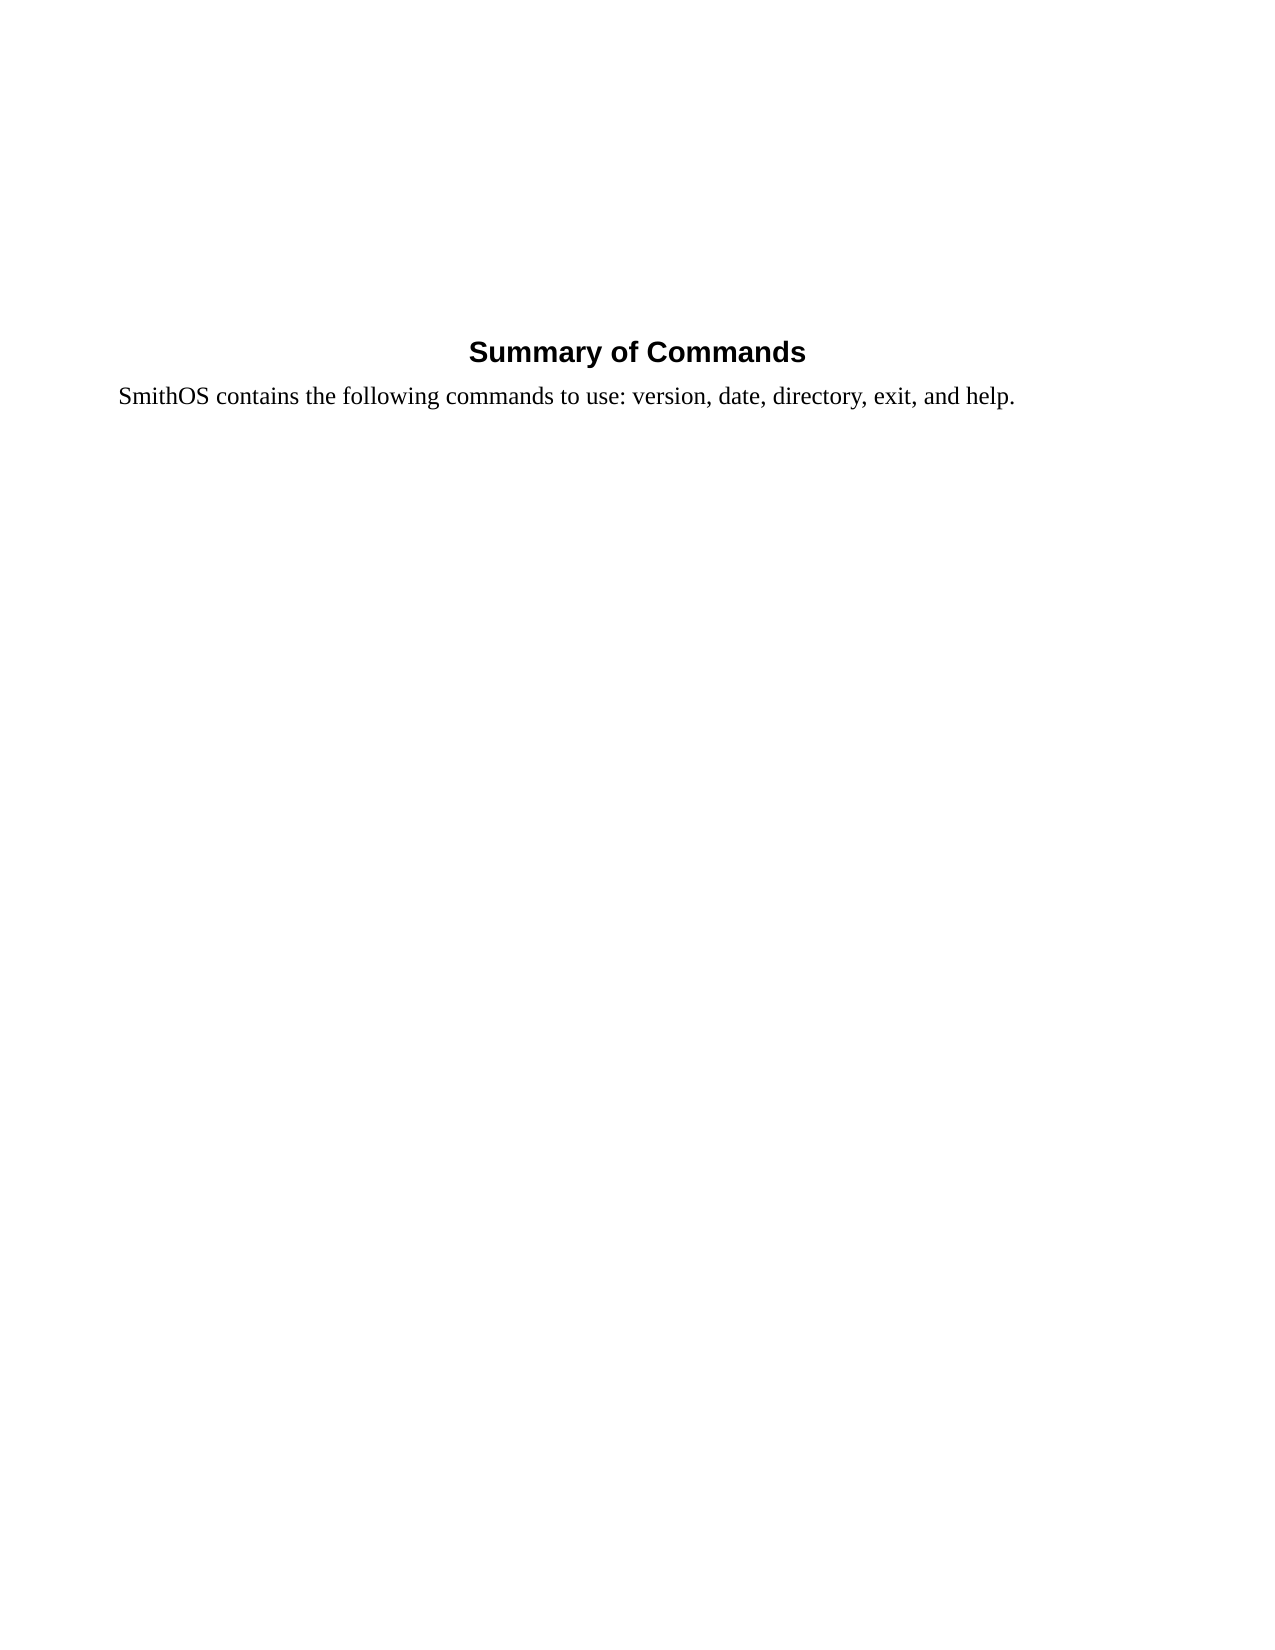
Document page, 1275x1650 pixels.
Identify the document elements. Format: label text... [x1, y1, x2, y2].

text SmithOS contains the following commands to use: version, date, directory, exit, and help. [118, 381, 1157, 410]
subtitle Summary of Commands [118, 335, 1157, 368]
